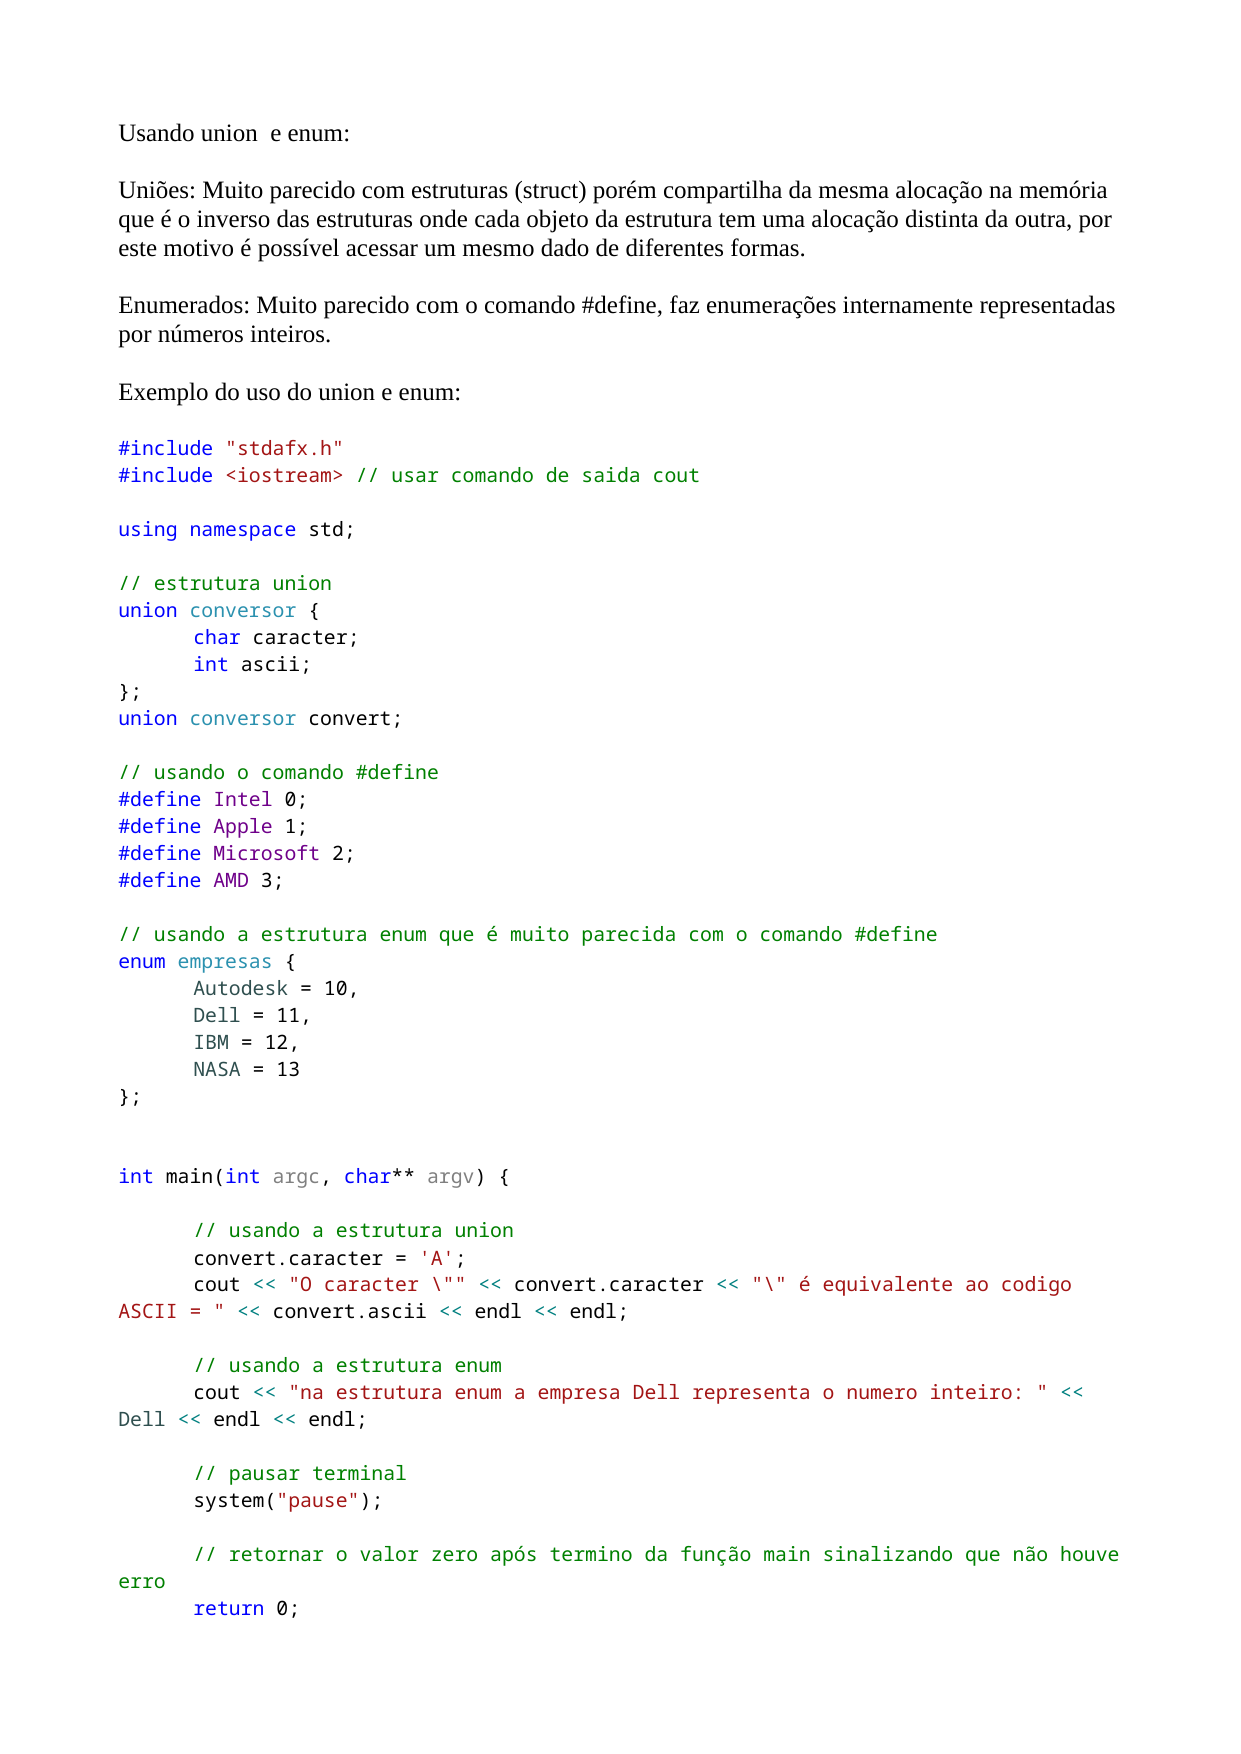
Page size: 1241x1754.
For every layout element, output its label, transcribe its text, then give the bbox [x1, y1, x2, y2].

text cout << "O caracter \"" << convert.caracter << "\" é equivalente ao codigo ASCII = " << convert.ascii << endl << endl; [118, 1271, 1122, 1325]
text convert.caracter = 'A'; [118, 1244, 1122, 1271]
text #define AMD 3; [118, 866, 1122, 893]
text // usando a estrutura union [118, 1217, 1122, 1244]
text }; [118, 677, 1122, 704]
text // usando a estrutura enum [118, 1352, 1122, 1379]
text Exemplo do uso do union e enum: [118, 377, 1122, 406]
text return 0; [118, 1594, 1122, 1621]
text #include <iostream> // usar comando de saida cout [118, 461, 1122, 488]
text Autodesk = 10, [118, 974, 1122, 1001]
text Usando union e enum: [118, 118, 1122, 147]
text }; [118, 1082, 1122, 1109]
text char caracter; [118, 623, 1122, 650]
text system("pause"); [118, 1487, 1122, 1513]
text // pausar terminal [118, 1459, 1122, 1487]
text // retornar o valor zero após termino da função main sinalizando que não houve erro [118, 1541, 1122, 1594]
text #include "stdafx.h" [118, 434, 1122, 461]
text Uniões: Muito parecido com estruturas (struct) porém compartilha da mesma alocação na memória que é o inverso das estruturas onde cada objeto da estrutura tem uma alocação distinta da outra, por este motivo é possível acessar um mesmo dado de diferentes formas. [118, 176, 1122, 262]
text Enumerados: Muito parecido com o comando #define, faz enumerações internamente representadas por números inteiros. [118, 291, 1122, 348]
text #define Intel 0; [118, 785, 1122, 812]
text // usando o comando #define [118, 758, 1122, 785]
text // usando a estrutura enum que é muito parecida com o comando #define [118, 920, 1122, 947]
text IBM = 12, [118, 1028, 1122, 1055]
text cout << "na estrutura enum a empresa Dell representa o numero inteiro: " << Dell << endl << endl; [118, 1379, 1122, 1433]
text using namespace std; [118, 515, 1122, 542]
text #define Microsoft 2; [118, 839, 1122, 866]
text NASA = 13 [118, 1055, 1122, 1082]
text union conversor { [118, 596, 1122, 623]
text #define Apple 1; [118, 812, 1122, 839]
text union conversor convert; [118, 704, 1122, 731]
text int main(int argc, char** argv) { [118, 1163, 1122, 1190]
text Dell = 11, [118, 1001, 1122, 1028]
text // estrutura union [118, 569, 1122, 596]
text enum empresas { [118, 947, 1122, 974]
text int ascii; [118, 650, 1122, 677]
